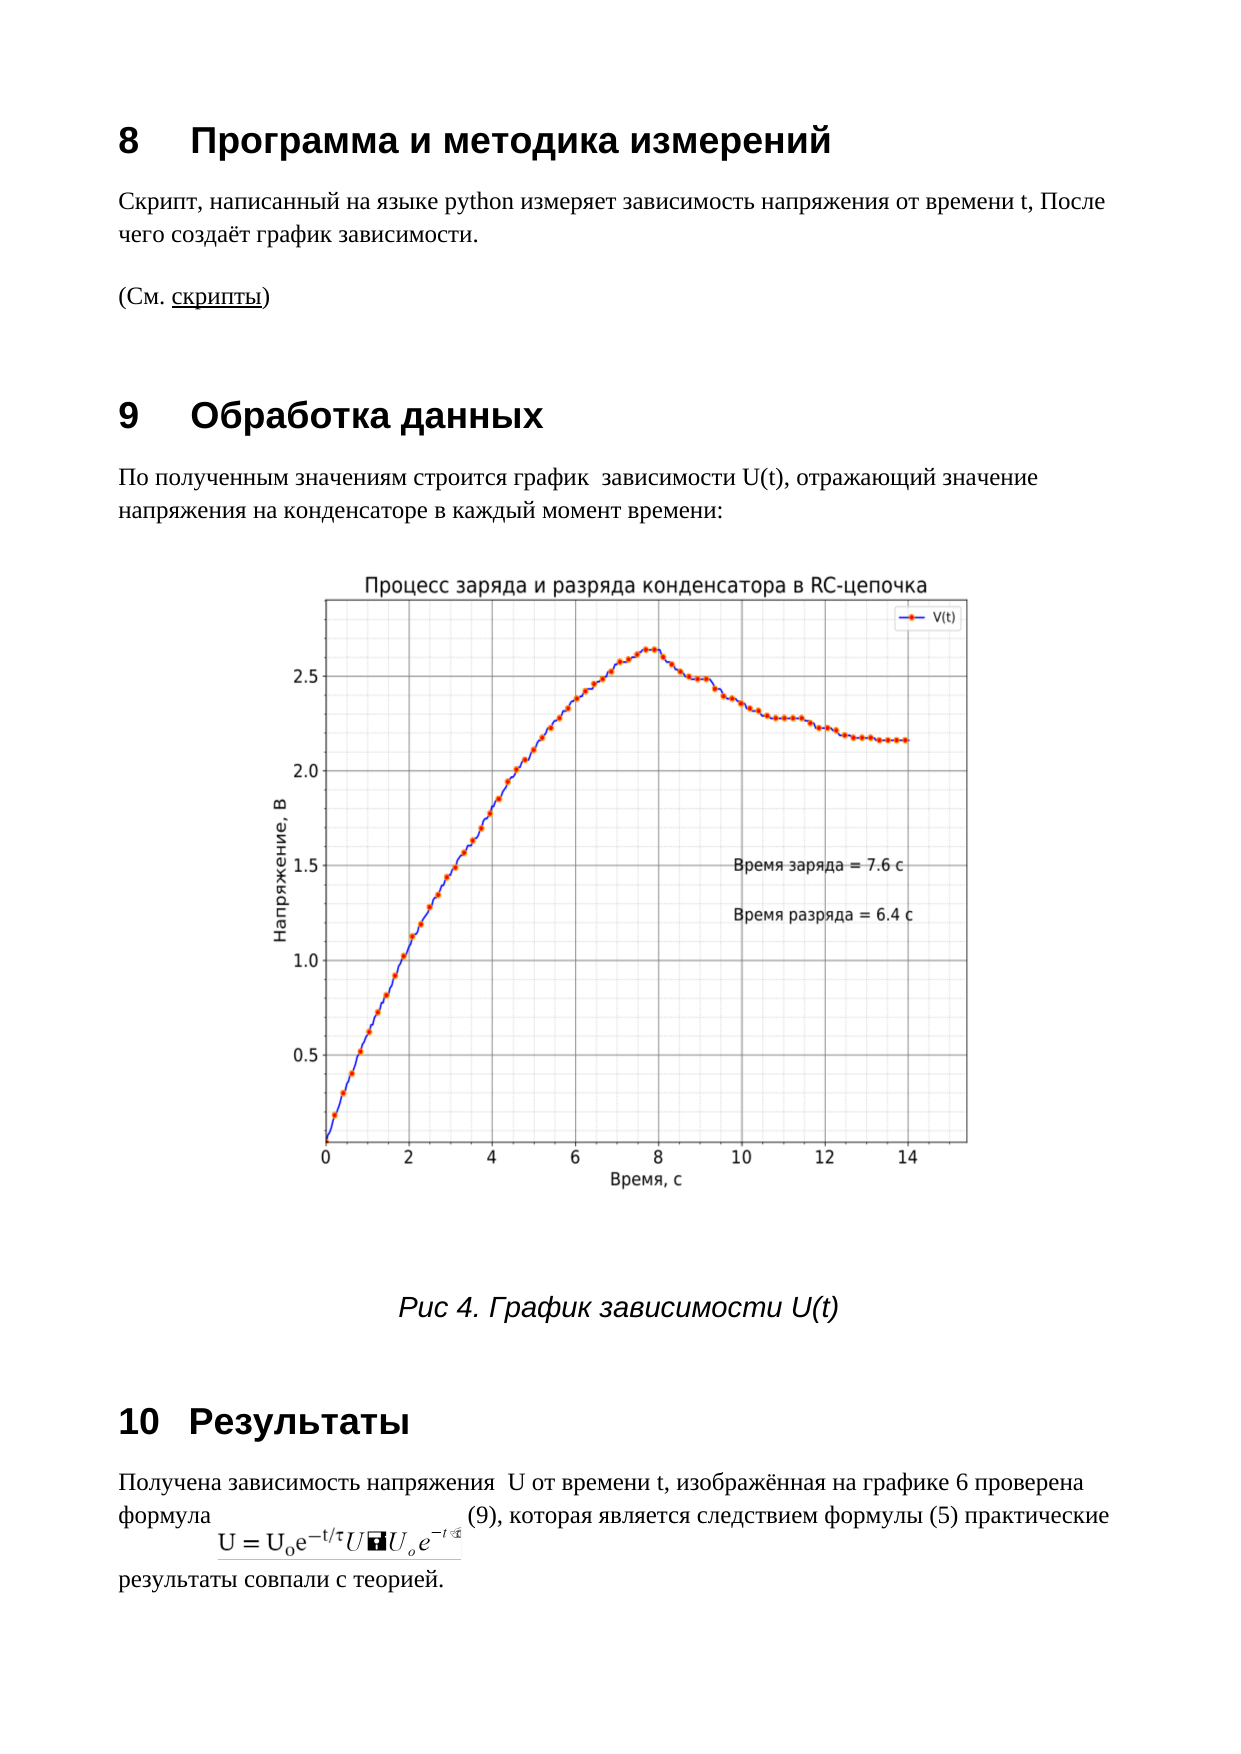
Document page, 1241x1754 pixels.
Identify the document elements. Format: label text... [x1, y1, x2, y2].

list Программа и методика измерений [118, 118, 1122, 161]
text Получена зависимость напряжения U от времени t, изображённая на графике 6 проверена формула (9), которая является следствием формулы (5) практические результаты совпали с теорией. [118, 1467, 1122, 1592]
text Скрипт, написанный на языке python измеряет зависимость напряжения от времени t, После чего создаёт график зависимости. [118, 186, 1122, 248]
list Результаты [118, 1399, 1122, 1442]
text Рис 4. График зависимости U(t) [118, 1290, 1122, 1324]
text По полученным значениям строится график зависимости U(t), отражающий значение напряжения на конденсаторе в каждый момент времени: [118, 462, 1122, 523]
list Обработка данных [118, 394, 1122, 437]
text (См. скрипты) [118, 281, 1122, 310]
